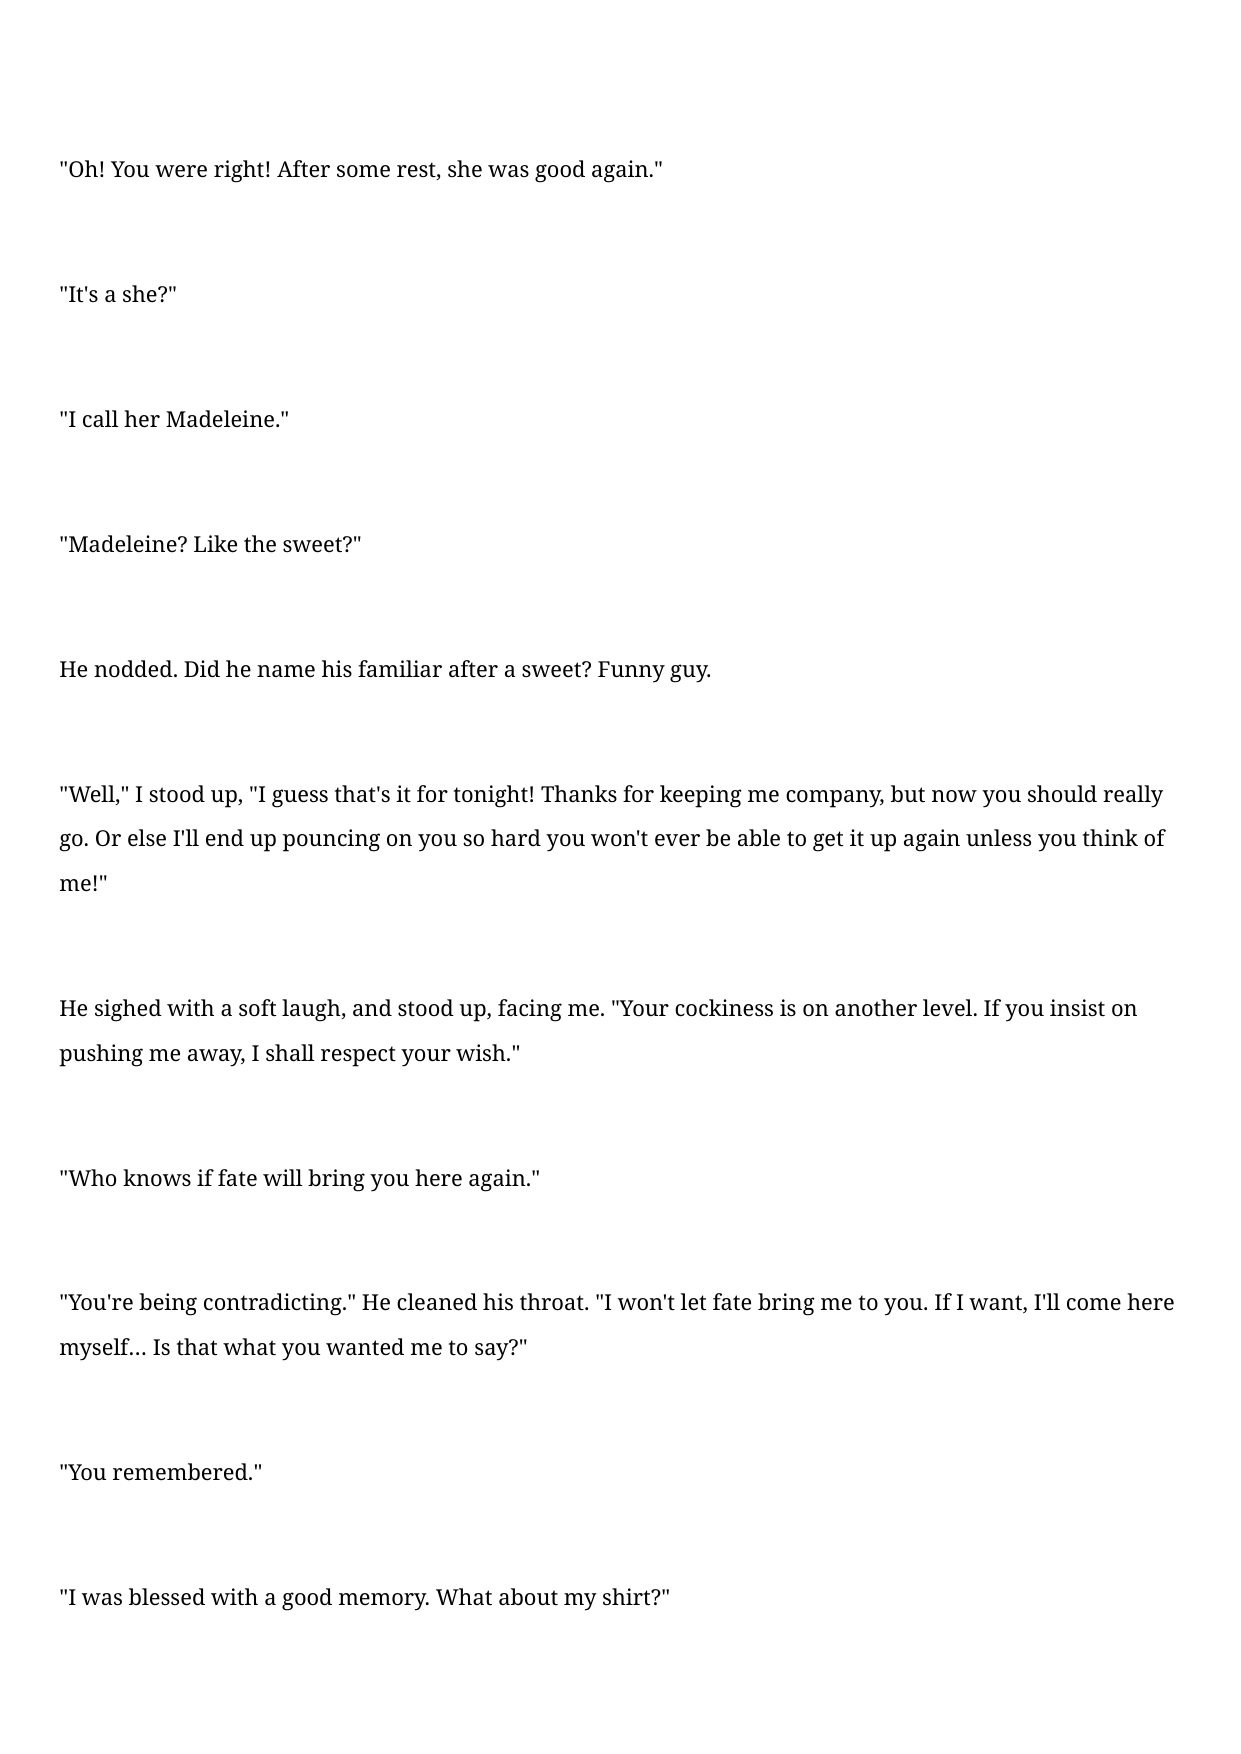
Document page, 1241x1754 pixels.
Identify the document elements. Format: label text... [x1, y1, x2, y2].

text "You're being contradicting." He cleaned his throat. "I won't let fate bring me to you. If I want, I'll come here myself… Is that what you wanted me to say?" [59, 1287, 1181, 1362]
text He sighed with a soft laugh, and stood up, facing me. "Your cockiness is on another level. If you insist on pushing me away, I shall respect your wish." [59, 993, 1181, 1067]
text "Oh! You were right! After some rest, she was good again." [59, 154, 1181, 184]
text "I call her Madeleine." [59, 404, 1181, 434]
text He nodded. Did he name his familiar after a sweet? Funny guy. [59, 654, 1181, 683]
text "It's a she?" [59, 279, 1181, 309]
text "You remembered." [59, 1457, 1181, 1487]
text "Madeleine? Like the sweet?" [59, 529, 1181, 559]
text "Well," I stood up, "I guess that's it for tonight! Thanks for keeping me company, but now you should really go. Or else I'll end up pouncing on you so hard you won't ever be able to get it up again unless you think of me!" [59, 779, 1181, 898]
text "I was blessed with a good memory. What about my shirt?" [59, 1582, 1181, 1612]
text "Who knows if fate will bring you here again." [59, 1162, 1181, 1192]
